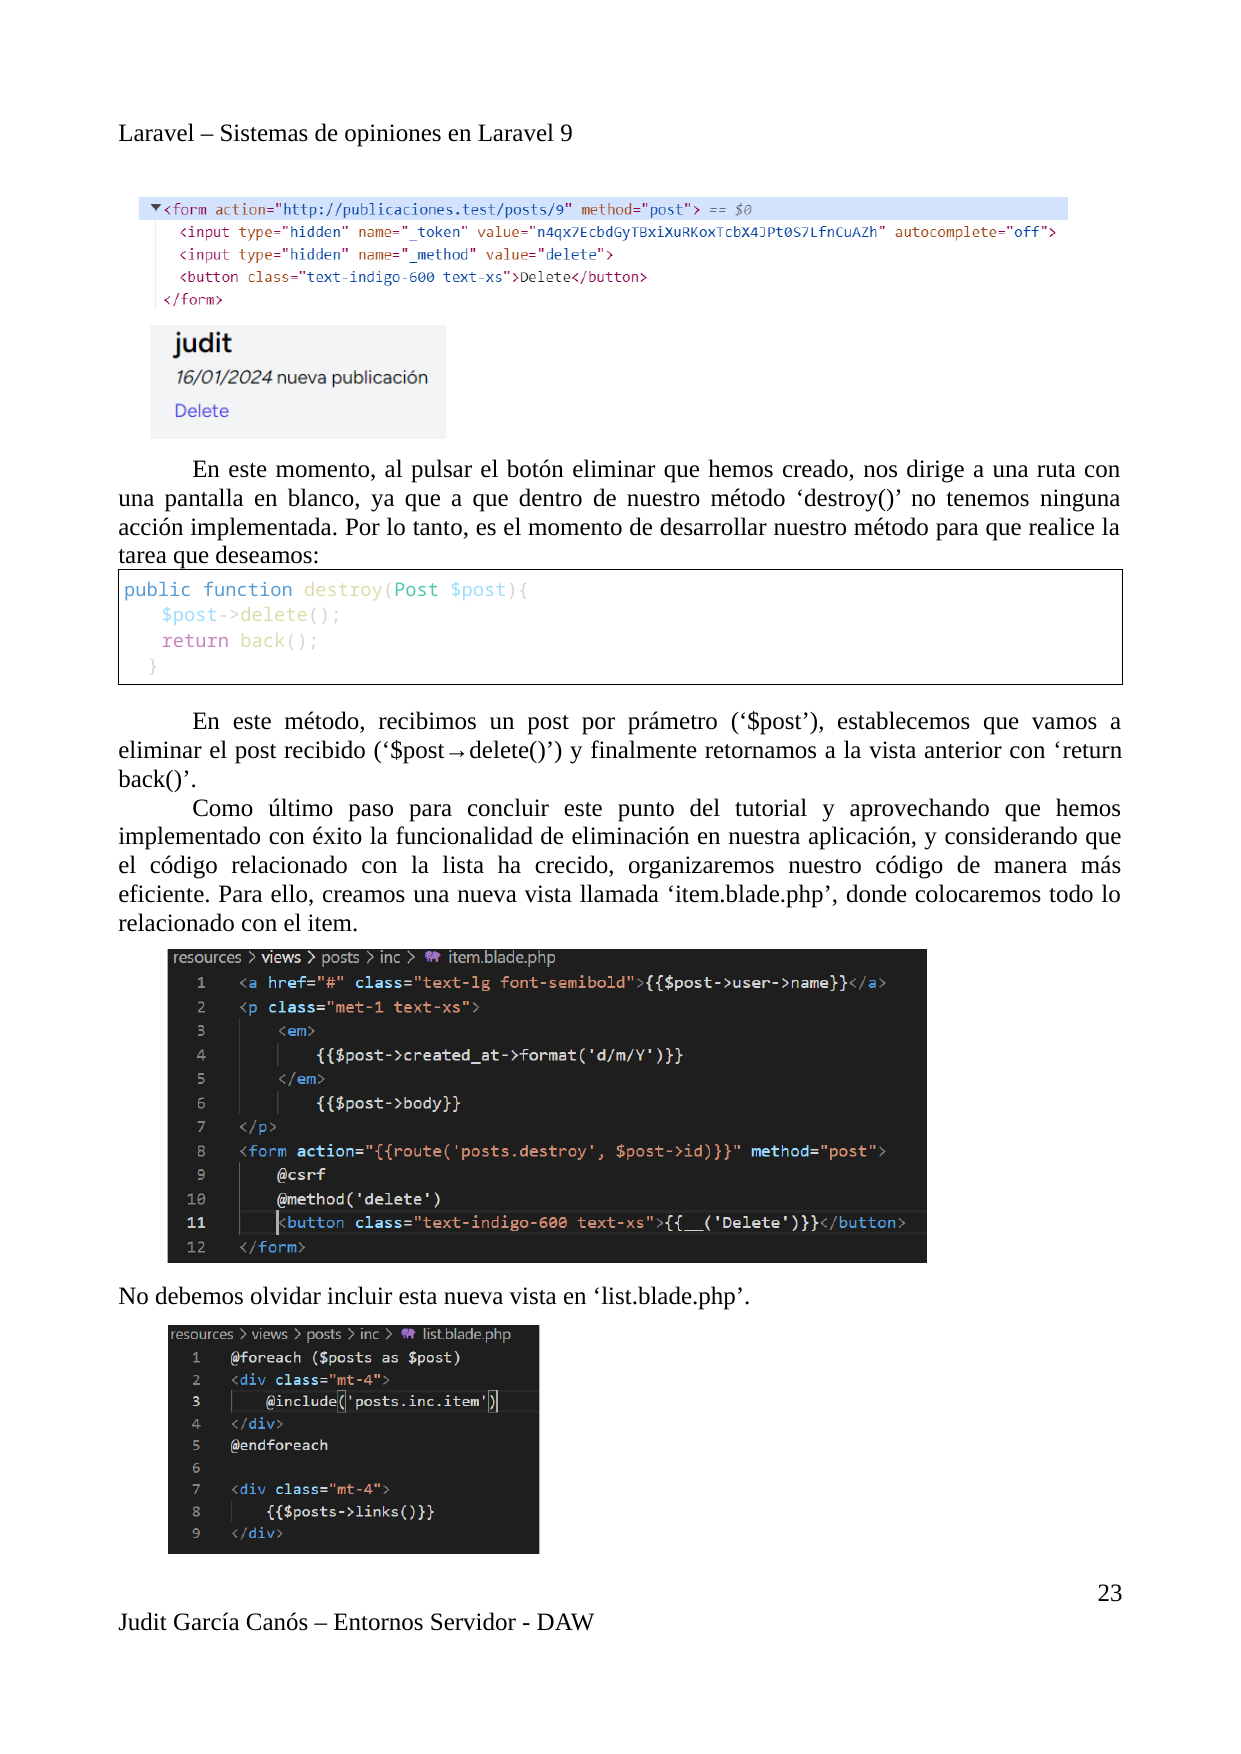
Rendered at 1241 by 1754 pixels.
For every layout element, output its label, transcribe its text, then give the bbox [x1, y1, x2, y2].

picture [167, 949, 927, 1263]
text No debemos olvidar incluir esta nueva vista en ‘list.blade.php’. [118, 1281, 1122, 1310]
text En este método, recibimos un post por prámetro (‘$post’), establecemos que vamos a eliminar el post recibido (‘$post→delete()’) y finalmente retornamos a la vista anterior con ‘return back()’. [118, 706, 1122, 793]
picture [168, 1325, 540, 1554]
text Como último paso para concluir este punto del tutorial y aprovechando que hemos implementado con éxito la funcionalidad de eliminación en nuestra aplicación, y considerando que el código relacionado con la lista ha crecido, organizaremos nuestro código de manera más eficiente. Para ello, creamos una nueva vista llamada ‘item.blade.php’, donde colocaremos todo lo relacionado con el item. [118, 793, 1122, 936]
picture [150, 325, 447, 439]
text En este momento, al pulsar el botón eliminar que hemos creado, nos dirige a una ruta con una pantalla en blanco, ya que a que dentro de nuestro método ‘destroy()’ no tenemos ninguna acción implementada. Por lo tanto, es el momento de desarrollar nuestro método para que realice la tarea que deseamos: [118, 454, 1122, 569]
table_header public function destroy(Post $post){ $post->delete(); return back(); } [119, 570, 1122, 684]
picture [138, 195, 1068, 311]
